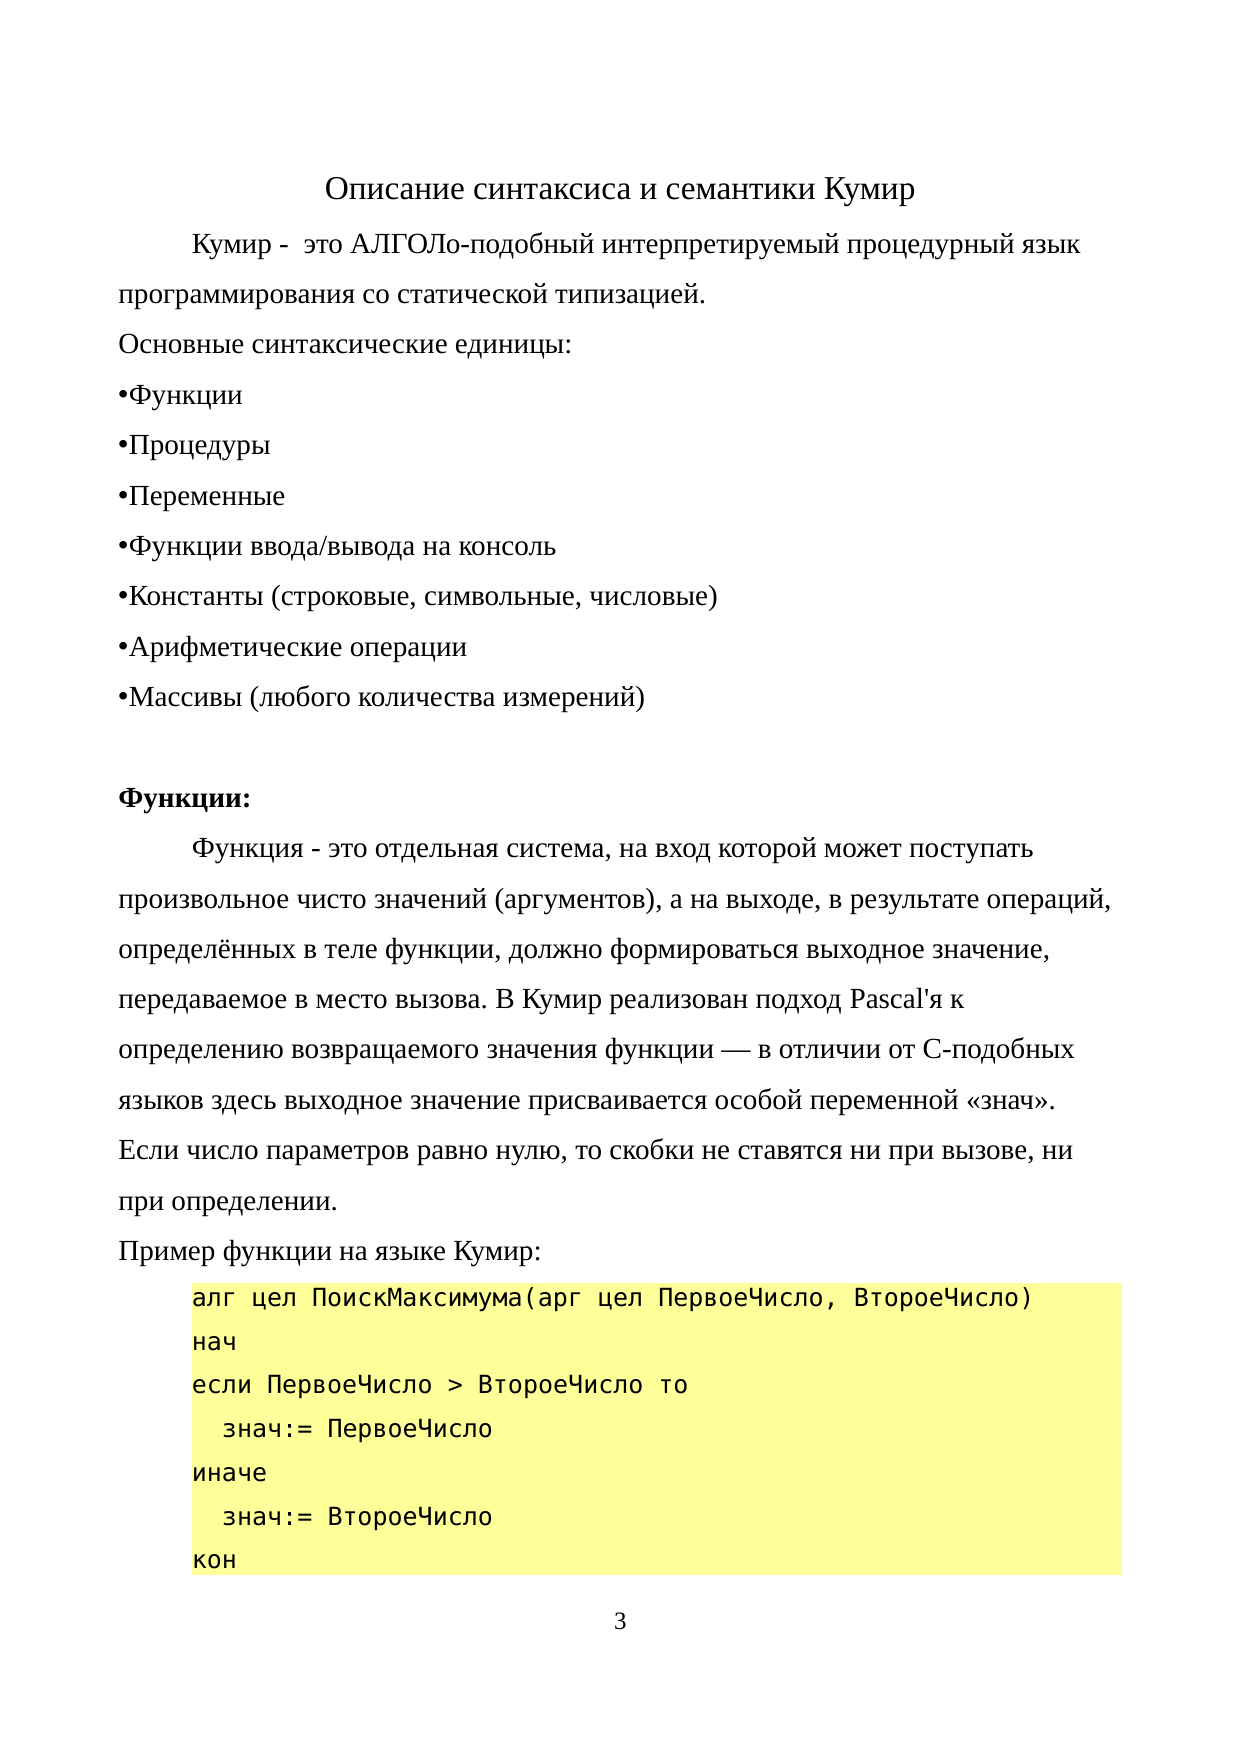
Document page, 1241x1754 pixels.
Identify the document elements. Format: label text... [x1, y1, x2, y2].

list Функции ввода/вывода на консоль [118, 528, 1122, 562]
text если ПервоеЧисло > ВтороеЧисло то [192, 1371, 1122, 1400]
text кон [192, 1546, 1122, 1575]
list Константы (строковые, символьные, числовые) [118, 578, 1122, 612]
text иначе [192, 1458, 1122, 1487]
list Переменные [118, 478, 1122, 511]
list Арифметические операции [118, 629, 1122, 663]
text знач:= ПервоеЧисло [192, 1414, 1122, 1444]
list Процедуры [118, 427, 1122, 461]
text Пример функции на языке Кумир: [118, 1233, 1122, 1266]
text алг цел ПоискМаксимума(арг цел ПервоеЧисло, ВтороеЧисло) [192, 1283, 1122, 1312]
list Массивы (любого количества измерений) [118, 679, 1122, 713]
text Функции: [118, 780, 1122, 814]
text Функция - это отдельная система, на вход которой может поступать произвольное чисто значений (аргументов), а на выходе, в результате операций, определённых в теле функции, должно формироваться выходное значение, передаваемое в место вызова. В Кумир реализован подход Pascal'я к определению возвращаемого значения функции — в отличии от С-подобных языков здесь выходное значение присваивается особой переменной «знач». Если число параметров равно нулю, то скобки не ставятся ни при вызове, ни при определении. [118, 830, 1122, 1216]
text Описание синтаксиса и семантики Кумир [118, 168, 1122, 207]
text нач [192, 1327, 1122, 1356]
text знач:= ВтороеЧисло [192, 1502, 1122, 1531]
list Функции [118, 377, 1122, 411]
text Кумир - это АЛГОЛо-подобный интерпретируемый процедурный язык программирования со статической типизацией. [118, 226, 1122, 310]
text Основные синтаксические единицы: [118, 327, 1122, 360]
